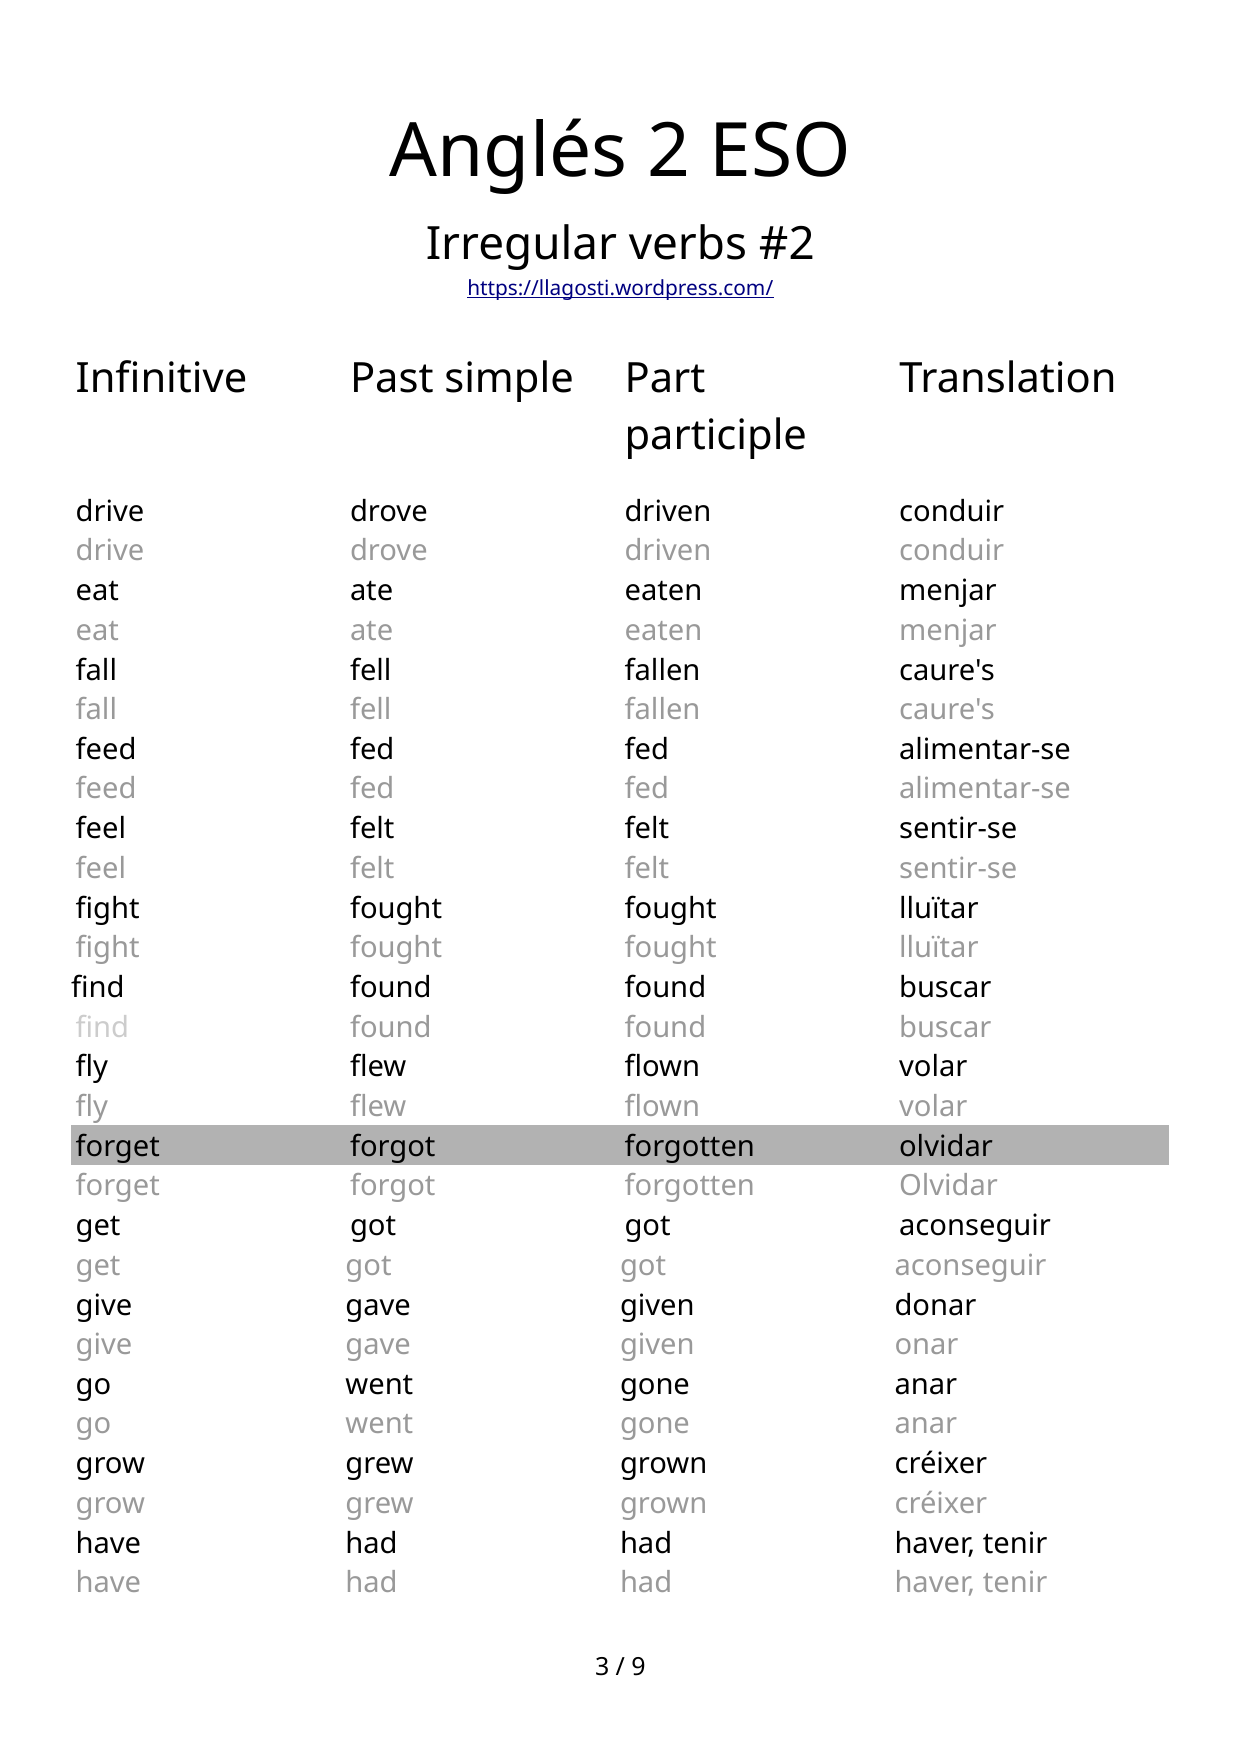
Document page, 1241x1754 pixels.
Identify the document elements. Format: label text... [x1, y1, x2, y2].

table_header eaten [620, 609, 894, 649]
table_header felt [345, 847, 620, 887]
table_cell grown [620, 1443, 894, 1482]
table_header found [345, 1006, 620, 1046]
table_cell got [620, 1204, 894, 1244]
table_cell donar [894, 1284, 1169, 1323]
table_header had [620, 1522, 894, 1562]
table_cell grew [345, 1482, 620, 1522]
table_header forget [71, 1165, 345, 1204]
table_cell haver, tenir [894, 1562, 1169, 1601]
table_header volar [894, 1085, 1169, 1125]
table_header olvidar [894, 1125, 1169, 1165]
table_header fell [345, 689, 620, 728]
table_header fallen [620, 649, 894, 688]
table_header Past simple [345, 348, 620, 461]
table_cell buscar [894, 966, 1169, 1006]
table_header conduir [894, 490, 1169, 530]
table_header fed [345, 768, 620, 807]
table_cell go [71, 1403, 345, 1442]
table_header forgot [345, 1165, 620, 1204]
table_header flown [620, 1085, 894, 1125]
table_header feed [71, 728, 345, 768]
table_header eat [71, 609, 345, 649]
text https://llagosti.wordpress.com/ [71, 273, 1169, 301]
table_header forgot [345, 1125, 620, 1165]
table_header volar [894, 1046, 1169, 1085]
table_header buscar [894, 1006, 1169, 1046]
table_header fight [71, 927, 345, 966]
table_header felt [620, 847, 894, 887]
table_header fought [345, 887, 620, 927]
table_header fed [345, 728, 620, 768]
table_cell went [345, 1363, 620, 1403]
table_cell gone [620, 1403, 894, 1442]
table_header flown [620, 1046, 894, 1085]
table_cell give [71, 1284, 345, 1323]
table_header driven [620, 490, 894, 530]
table_header fed [620, 728, 894, 768]
table_header caure's [894, 649, 1169, 688]
table_cell créixer [894, 1443, 1169, 1482]
table_cell had [620, 1562, 894, 1601]
table_header haver, tenir [894, 1522, 1169, 1562]
table_cell given [620, 1324, 894, 1363]
table_cell onar [894, 1324, 1169, 1363]
table_header alimentar-se [894, 728, 1169, 768]
table_header fly [71, 1085, 345, 1125]
table_cell got [345, 1244, 620, 1284]
table_cell grow [71, 1443, 345, 1482]
table_cell had [345, 1562, 620, 1601]
table_header had [345, 1522, 620, 1562]
table_cell gave [345, 1324, 620, 1363]
table_header ate [345, 609, 620, 649]
table_header caure's [894, 689, 1169, 728]
table_header fallen [620, 689, 894, 728]
table_header Translation [895, 348, 1169, 461]
table_cell créixer [894, 1482, 1169, 1522]
table_header felt [345, 808, 620, 847]
table_cell find [71, 966, 345, 1006]
table_cell give [71, 1324, 345, 1363]
table_header Olvidar [894, 1165, 1169, 1204]
table_header forgotten [620, 1125, 894, 1165]
table_header fly [71, 1046, 345, 1085]
table_cell found [345, 966, 620, 1006]
table_header fight [71, 887, 345, 927]
table_header alimentar-se [894, 768, 1169, 807]
table_header feel [71, 808, 345, 847]
table_cell got [345, 1204, 620, 1244]
table_header drive [71, 530, 345, 569]
table_header sentir-se [894, 808, 1169, 847]
table_cell get [71, 1244, 345, 1284]
table_cell gave [345, 1284, 620, 1323]
table_header fought [620, 887, 894, 927]
table_header flew [345, 1046, 620, 1085]
table_cell given [620, 1284, 894, 1323]
table_header conduir [894, 530, 1169, 569]
table_header forgotten [620, 1165, 894, 1204]
table_header felt [620, 808, 894, 847]
table_cell aconseguir [894, 1204, 1169, 1244]
table_header fall [71, 649, 345, 688]
table_header fought [620, 927, 894, 966]
table_cell grown [620, 1482, 894, 1522]
table_cell aconseguir [894, 1244, 1169, 1284]
subtitle Anglés 2 ESO [71, 96, 1169, 198]
table_header lluïtar [894, 887, 1169, 927]
table_header forget [71, 1125, 345, 1165]
table_header fell [345, 649, 620, 688]
table_header found [620, 1006, 894, 1046]
table_header driven [620, 530, 894, 569]
table_cell got [620, 1244, 894, 1284]
table_cell go [71, 1363, 345, 1403]
table_header drive [71, 490, 345, 530]
table_cell gone [620, 1363, 894, 1403]
table_cell grew [345, 1443, 620, 1482]
table_header fought [345, 927, 620, 966]
table_cell anar [894, 1403, 1169, 1442]
table_header ate [345, 569, 620, 609]
table_header have [71, 1522, 345, 1562]
text Irregular verbs #2 [71, 211, 1169, 273]
table_header eat [71, 569, 345, 609]
table_header flew [345, 1085, 620, 1125]
table_cell get [71, 1204, 345, 1244]
table_header menjar [894, 609, 1169, 649]
table_cell grow [71, 1482, 345, 1522]
table_cell found [620, 966, 894, 1006]
table_header Infinitive [71, 348, 345, 461]
table_header feed [71, 768, 345, 807]
table_header find [71, 1006, 345, 1046]
table_header menjar [894, 569, 1169, 609]
table_header sentir-se [894, 847, 1169, 887]
table_cell have [71, 1562, 345, 1601]
table_header Part participle [620, 348, 894, 461]
table_header lluïtar [894, 927, 1169, 966]
table_header drove [345, 530, 620, 569]
table_header drove [345, 490, 620, 530]
table_header eaten [620, 569, 894, 609]
table_cell went [345, 1403, 620, 1442]
table_header fed [620, 768, 894, 807]
table_cell anar [894, 1363, 1169, 1403]
table_header fall [71, 689, 345, 728]
table_header feel [71, 847, 345, 887]
